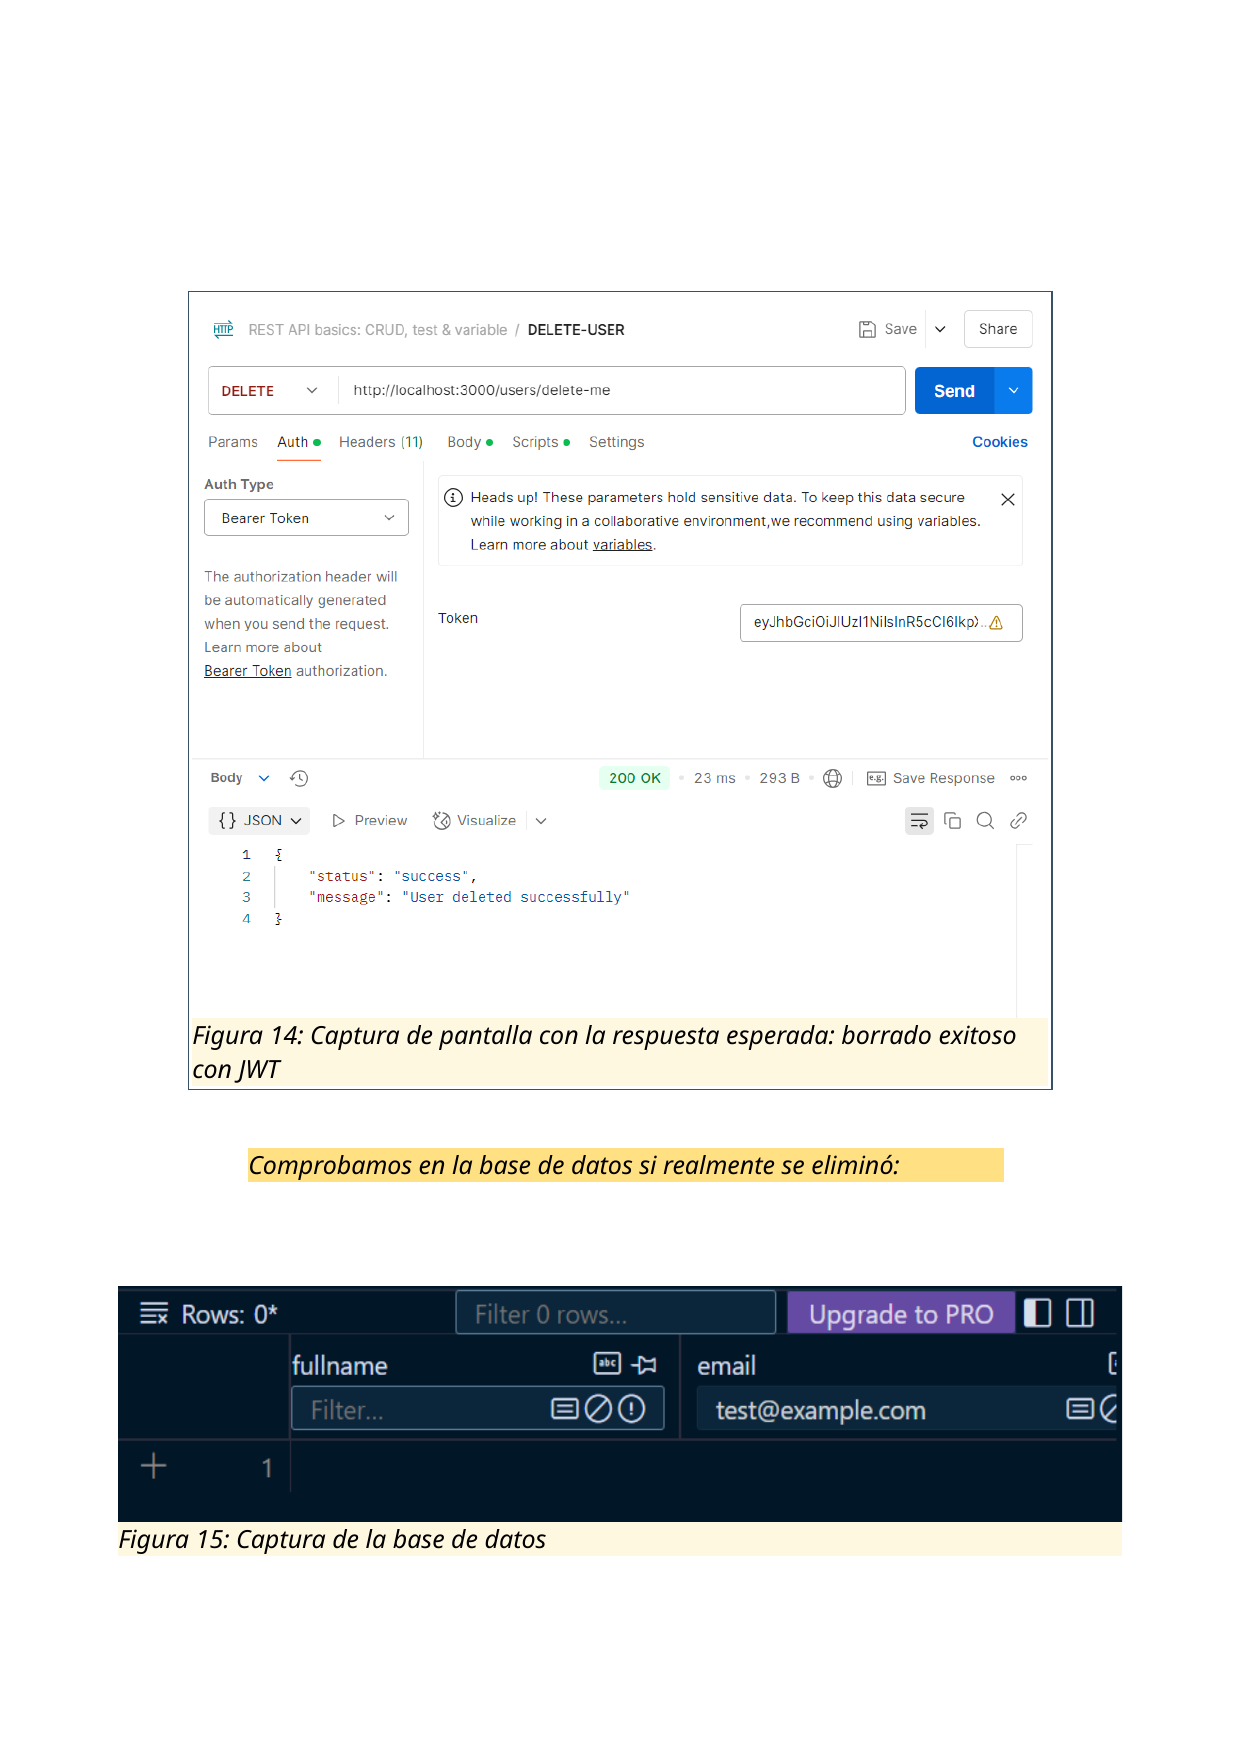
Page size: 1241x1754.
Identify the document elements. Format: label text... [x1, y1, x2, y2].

text Figura 15: Captura de la base de datos [118, 1522, 1122, 1556]
text Comprobamos en la base de datos si realmente se eliminó: [248, 1148, 1004, 1182]
picture [118, 1286, 1123, 1522]
picture [192, 307, 1049, 1018]
text Figura 14: Captura de pantalla con la respuesta esperada: borrado exitoso con JWT [192, 1018, 1048, 1086]
